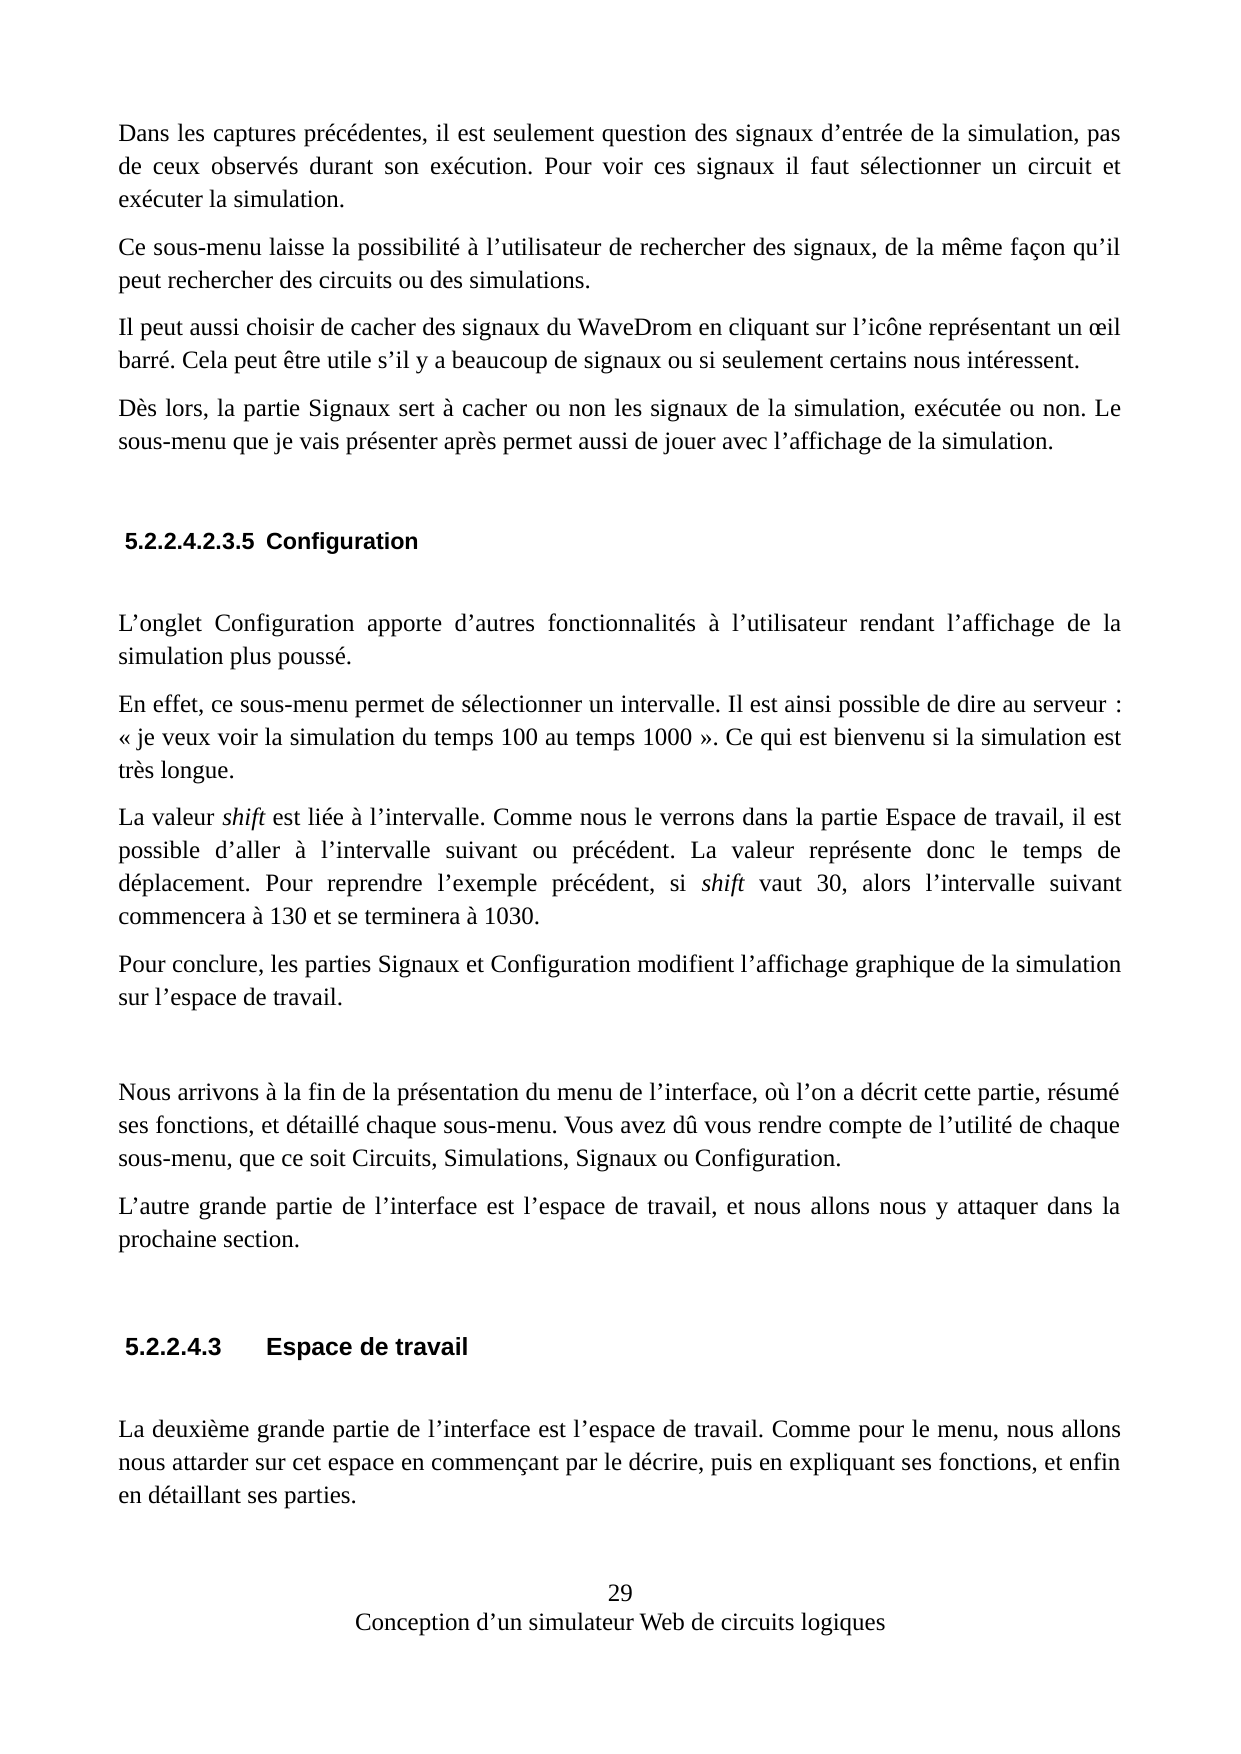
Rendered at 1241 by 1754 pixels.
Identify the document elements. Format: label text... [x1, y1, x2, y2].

text Nous arrivons à la fin de la présentation du menu de l’interface, où l’on a décrit cette partie, résumé ses fonctions, et détaillé chaque sous-menu. Vous avez dû vous rendre compte de l’utilité de chaque sous-menu, que ce soit Circuits, Simulations, Signaux ou Configuration. [118, 1077, 1122, 1172]
text Dès lors, la partie Signaux sert à cacher ou non les signaux de la simulation, exécutée ou non. Le sous-menu que je vais présenter après permet aussi de jouer avec l’affichage de la simulation. [118, 393, 1122, 455]
subtitle Configuration [118, 527, 1122, 554]
text En effet, ce sous-menu permet de sélectionner un intervalle. Il est ainsi possible de dire au serveur : « je veux voir la simulation du temps 100 au temps 1000 ». Ce qui est bienvenu si la simulation est très longue. [118, 689, 1122, 783]
text Pour conclure, les parties Signaux et Configuration modifient l’affichage graphique de la simulation sur l’espace de travail. [118, 949, 1122, 1011]
text Il peut aussi choisir de cacher des signaux du WaveDrom en cliquant sur l’icône représentant un œil barré. Cela peut être utile s’il y a beaucoup de signaux ou si seulement certains nous intéressent. [118, 312, 1122, 374]
text La deuxième grande partie de l’interface est l’espace de travail. Comme pour le menu, nous allons nous attarder sur cet espace en commençant par le décrire, puis en expliquant ses fonctions, et enfin en détaillant ses parties. [118, 1414, 1122, 1509]
text La valeur shift est liée à l’intervalle. Comme nous le verrons dans la partie Espace de travail, il est possible d’aller à l’intervalle suivant ou précédent. La valeur représente donc le temps de déplacement. Pour reprendre l’exemple précédent, si shift vaut 30, alors l’intervalle suivant commencera à 130 et se terminera à 1030. [118, 802, 1122, 930]
text Dans les captures précédentes, il est seulement question des signaux d’entrée de la simulation, pas de ceux observés durant son exécution. Pour voir ces signaux il faut sélectionner un circuit et exécuter la simulation. [118, 118, 1122, 213]
text L’autre grande partie de l’interface est l’espace de travail, et nous allons nous y attaquer dans la prochaine section. [118, 1191, 1122, 1253]
subtitle Espace de travail [118, 1332, 1122, 1360]
text Ce sous-menu laisse la possibilité à l’utilisateur de rechercher des signaux, de la même façon qu’il peut rechercher des circuits ou des simulations. [118, 232, 1122, 293]
text L’onglet Configuration apporte d’autres fonctionnalités à l’utilisateur rendant l’affichage de la simulation plus poussé. [118, 608, 1122, 670]
